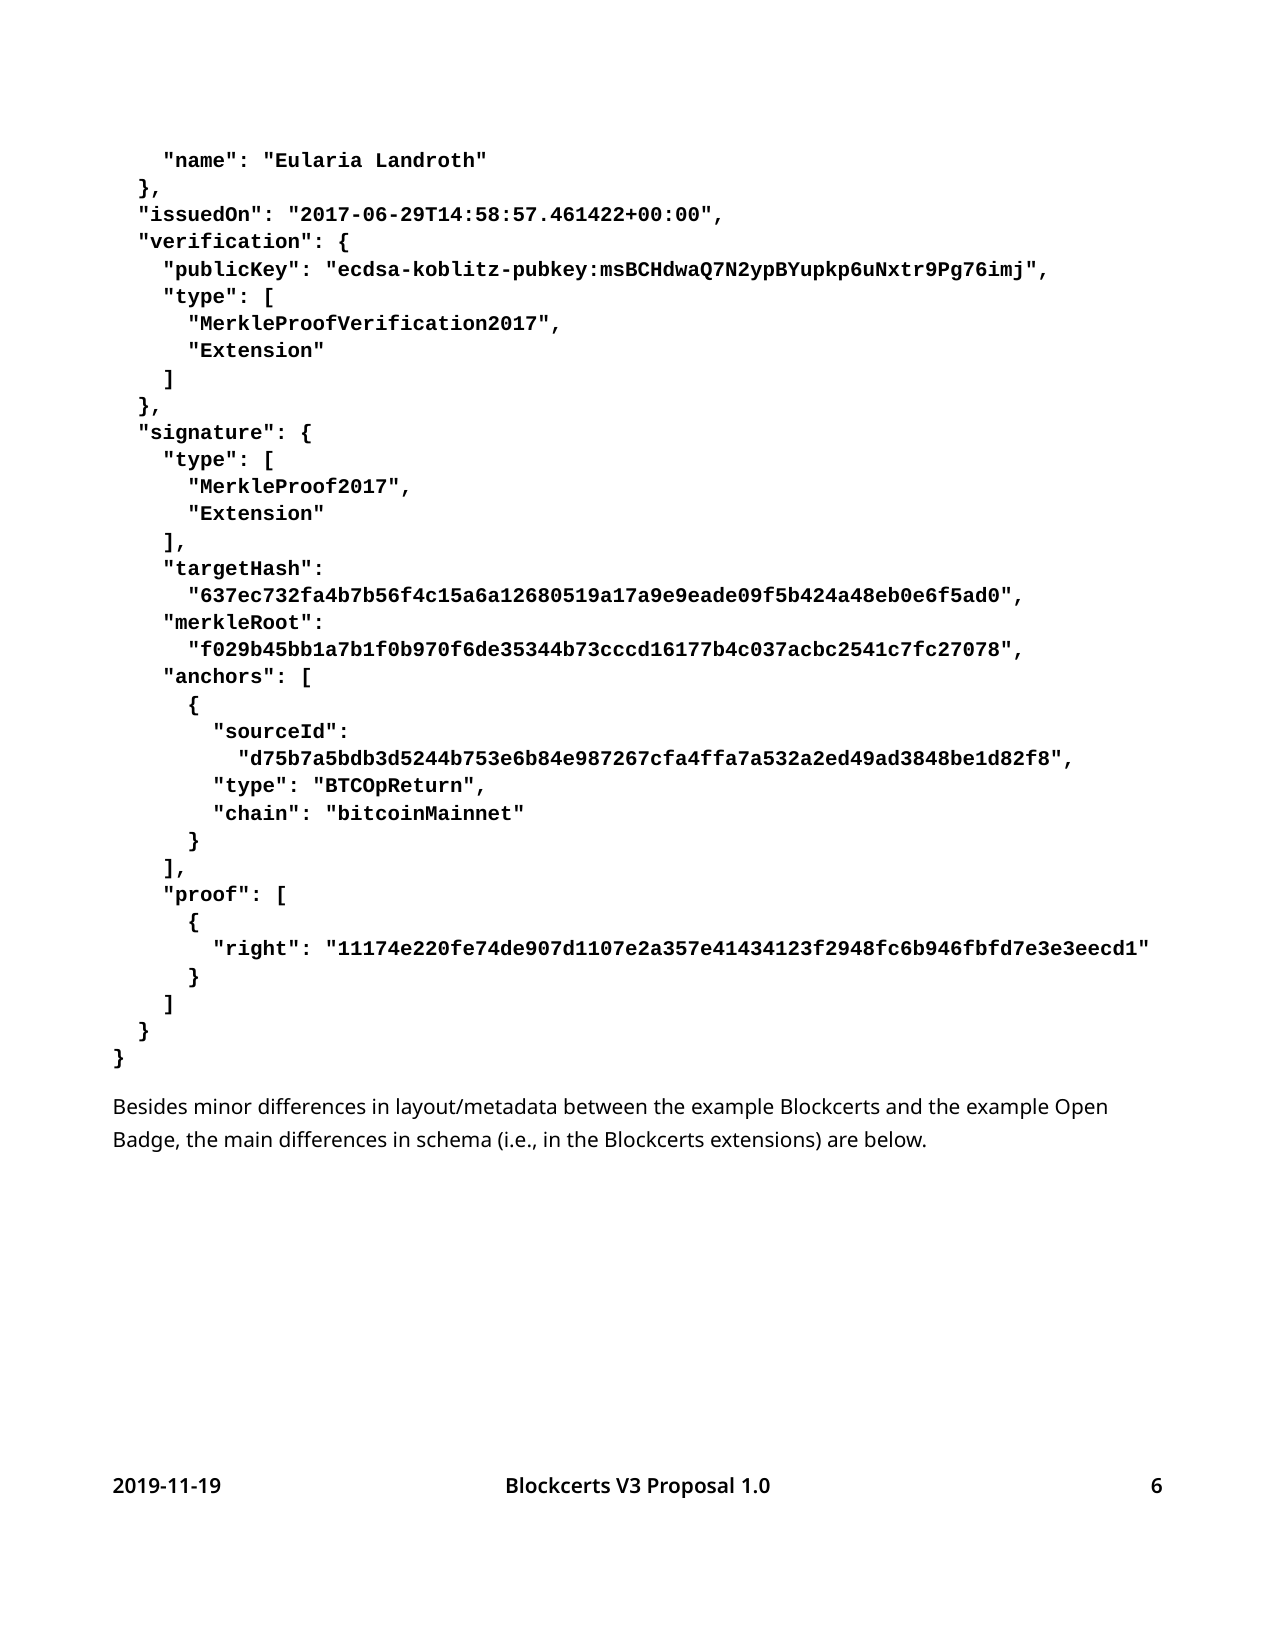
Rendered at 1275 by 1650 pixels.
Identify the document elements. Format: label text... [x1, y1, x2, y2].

text ] [112, 367, 1162, 391]
text "publicKey": "ecdsa-koblitz-pubkey:msBCHdwaQ7N2ypBYupkp6uNxtr9Pg76imj", [112, 259, 1162, 282]
text "proof": [ [112, 884, 1162, 908]
text } [112, 1020, 1162, 1044]
text "MerkleProof2017", [112, 476, 1162, 500]
text "signature": { [112, 422, 1162, 446]
text } [112, 830, 1162, 853]
text { [112, 694, 1162, 717]
text "sourceId": [112, 721, 1162, 744]
text "d75b7a5bdb3d5244b753e6b84e987267cfa4ffa7a532a2ed49ad3848be1d82f8", [112, 748, 1162, 772]
text "Extension" [112, 340, 1162, 364]
text "merkleRoot": [112, 612, 1162, 636]
text }, [112, 395, 1162, 418]
text "Extension" [112, 503, 1162, 527]
text "targetHash": [112, 558, 1162, 581]
text ], [112, 531, 1162, 554]
text "f029b45bb1a7b1f0b970f6de35344b73cccd16177b4c037acbc2541c7fc27078", [112, 639, 1162, 663]
text "anchors": [ [112, 667, 1162, 690]
text "verification": { [112, 232, 1162, 255]
text "MerkleProofVerification2017", [112, 313, 1162, 337]
text ], [112, 857, 1162, 881]
text }, [112, 177, 1162, 201]
text "type": [ [112, 449, 1162, 473]
text { [112, 911, 1162, 935]
text "right": "11174e220fe74de907d1107e2a357e41434123f2948fc6b946fbfd7e3e3eecd1" [112, 938, 1162, 962]
text Besides minor differences in layout/metadata between the example Blockcerts and the example Open Badge, the main differences in schema (i.e., in the Blockcerts extensions) are below. [112, 1092, 1162, 1153]
text "637ec732fa4b7b56f4c15a6a12680519a17a9e9eade09f5b424a48eb0e6f5ad0", [112, 585, 1162, 609]
text "chain": "bitcoinMainnet" [112, 802, 1162, 826]
text } [112, 966, 1162, 989]
text ] [112, 993, 1162, 1016]
text "type": "BTCOpReturn", [112, 775, 1162, 799]
text } [112, 1047, 1162, 1071]
text "name": "Eularia Landroth" [112, 150, 1162, 174]
text "issuedOn": "2017-06-29T14:58:57.461422+00:00", [112, 204, 1162, 228]
text "type": [ [112, 286, 1162, 309]
